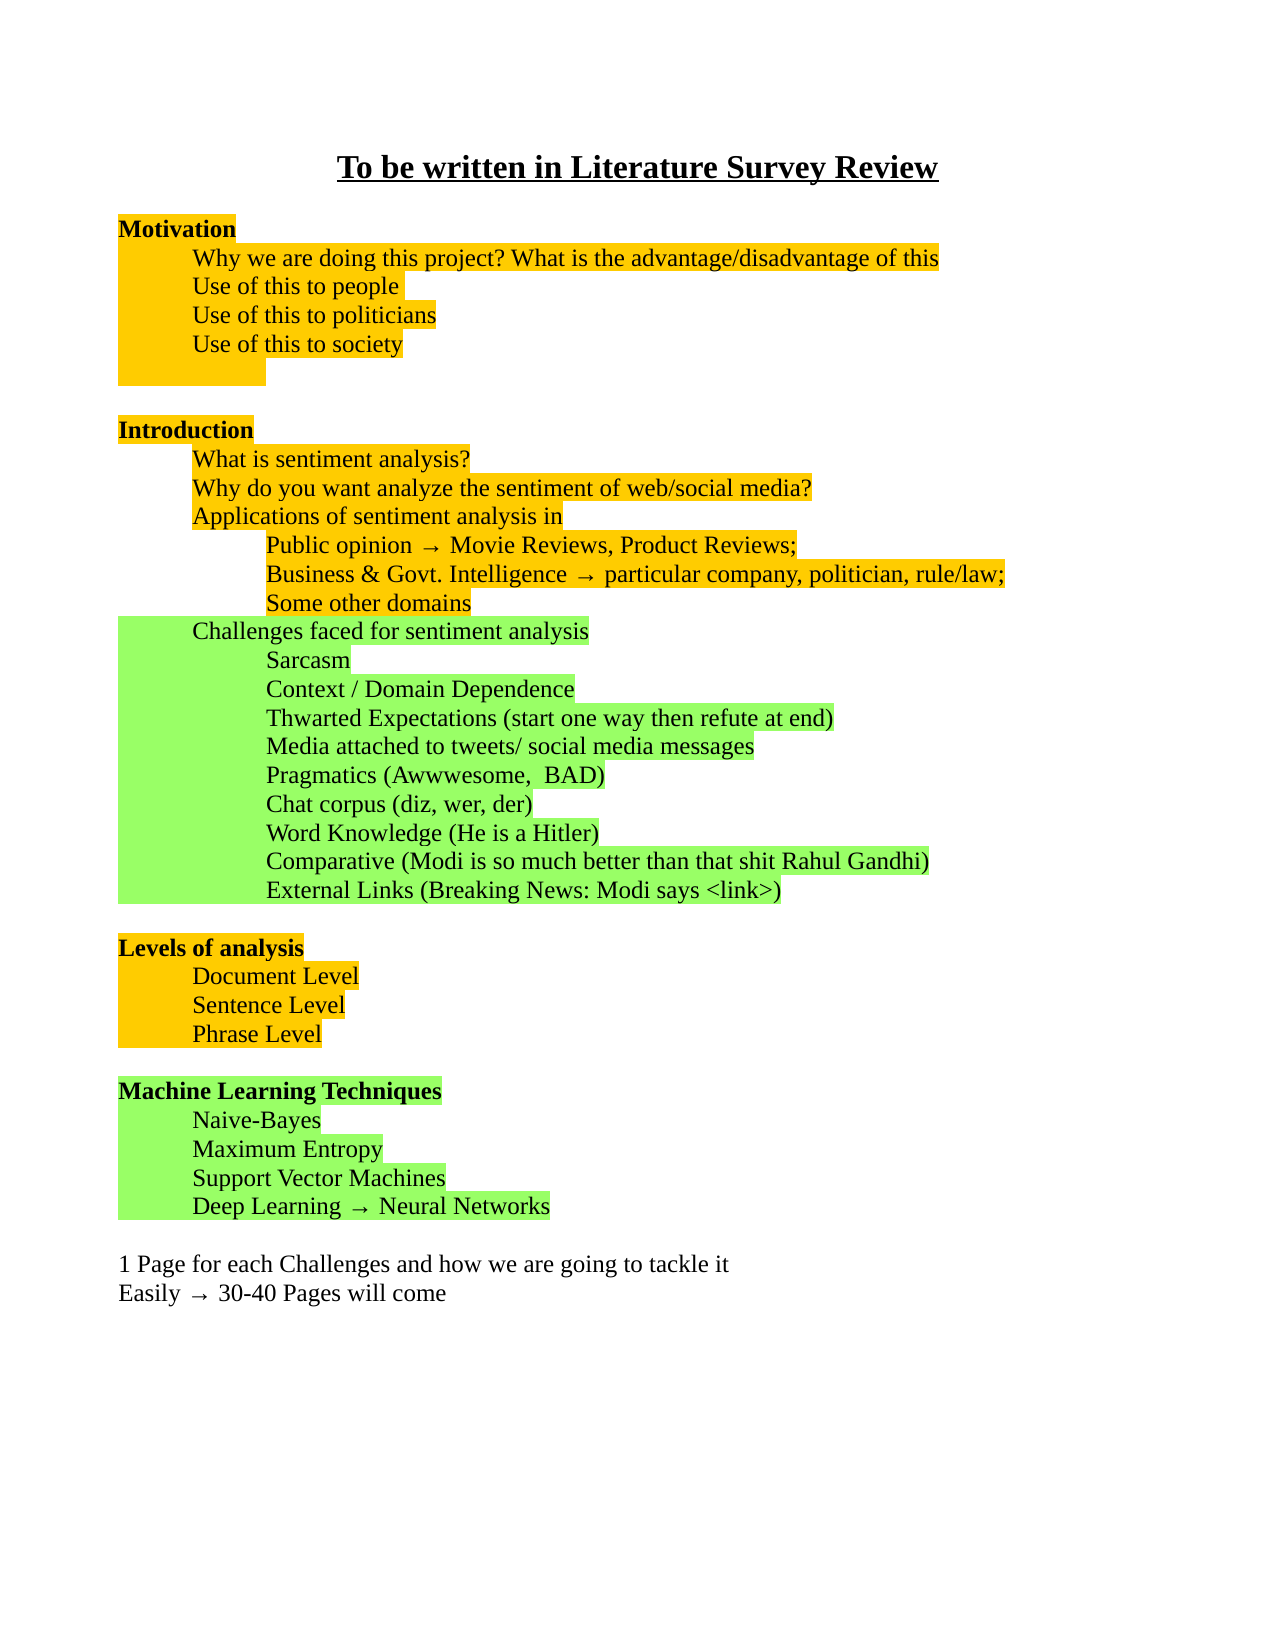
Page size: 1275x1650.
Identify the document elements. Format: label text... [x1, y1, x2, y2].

text Why do you want analyze the sentiment of web/social media? [192, 473, 1157, 501]
text External Links (Breaking News: Modi says <link>) [118, 875, 1157, 904]
text 1 Page for each Challenges and how we are going to tackle it [118, 1249, 1157, 1278]
text Challenges faced for sentiment analysis [118, 616, 1157, 645]
text Support Vector Machines [118, 1163, 1157, 1191]
text Sarcasm [118, 645, 1157, 674]
text Word Knowledge (He is a Hitler) [118, 818, 1157, 846]
text Introduction [118, 415, 1157, 444]
text Media attached to tweets/ social media messages [118, 731, 1157, 760]
text Applications of sentiment analysis in [192, 501, 1157, 530]
text Public opinion → Movie Reviews, Product Reviews; [266, 530, 1157, 559]
text To be written in Literature Survey Review [118, 147, 1157, 185]
text Maximum Entropy [118, 1134, 1157, 1163]
text Chat corpus (diz, wer, der) [118, 789, 1157, 818]
text Thwarted Expectations (start one way then refute at end) [118, 703, 1157, 731]
text Motivation [118, 214, 1157, 243]
text What is sentiment analysis? [192, 444, 1157, 473]
text Use of this to people [118, 271, 1157, 300]
text Pragmatics (Awwwesome, BAD) [118, 760, 1157, 789]
text Document Level [118, 961, 1157, 990]
text Context / Domain Dependence [118, 674, 1157, 703]
text Some other domains [266, 588, 1157, 616]
text Naive-Bayes [118, 1105, 1157, 1134]
text Easily → 30-40 Pages will come [118, 1278, 1157, 1306]
text Use of this to politicians [118, 300, 1157, 329]
text Comparative (Modi is so much better than that shit Rahul Gandhi) [118, 846, 1157, 875]
text Machine Learning Techniques [118, 1076, 1157, 1105]
text Business & Govt. Intelligence → particular company, politician, rule/law; [266, 559, 1157, 588]
text Use of this to society [118, 329, 1157, 358]
text Why we are doing this project? What is the advantage/disadvantage of this [118, 243, 1157, 271]
text Deep Learning → Neural Networks [118, 1191, 1157, 1220]
text Levels of analysis [118, 933, 1157, 961]
text Sentence Level [118, 990, 1157, 1019]
text Phrase Level [118, 1019, 1157, 1048]
